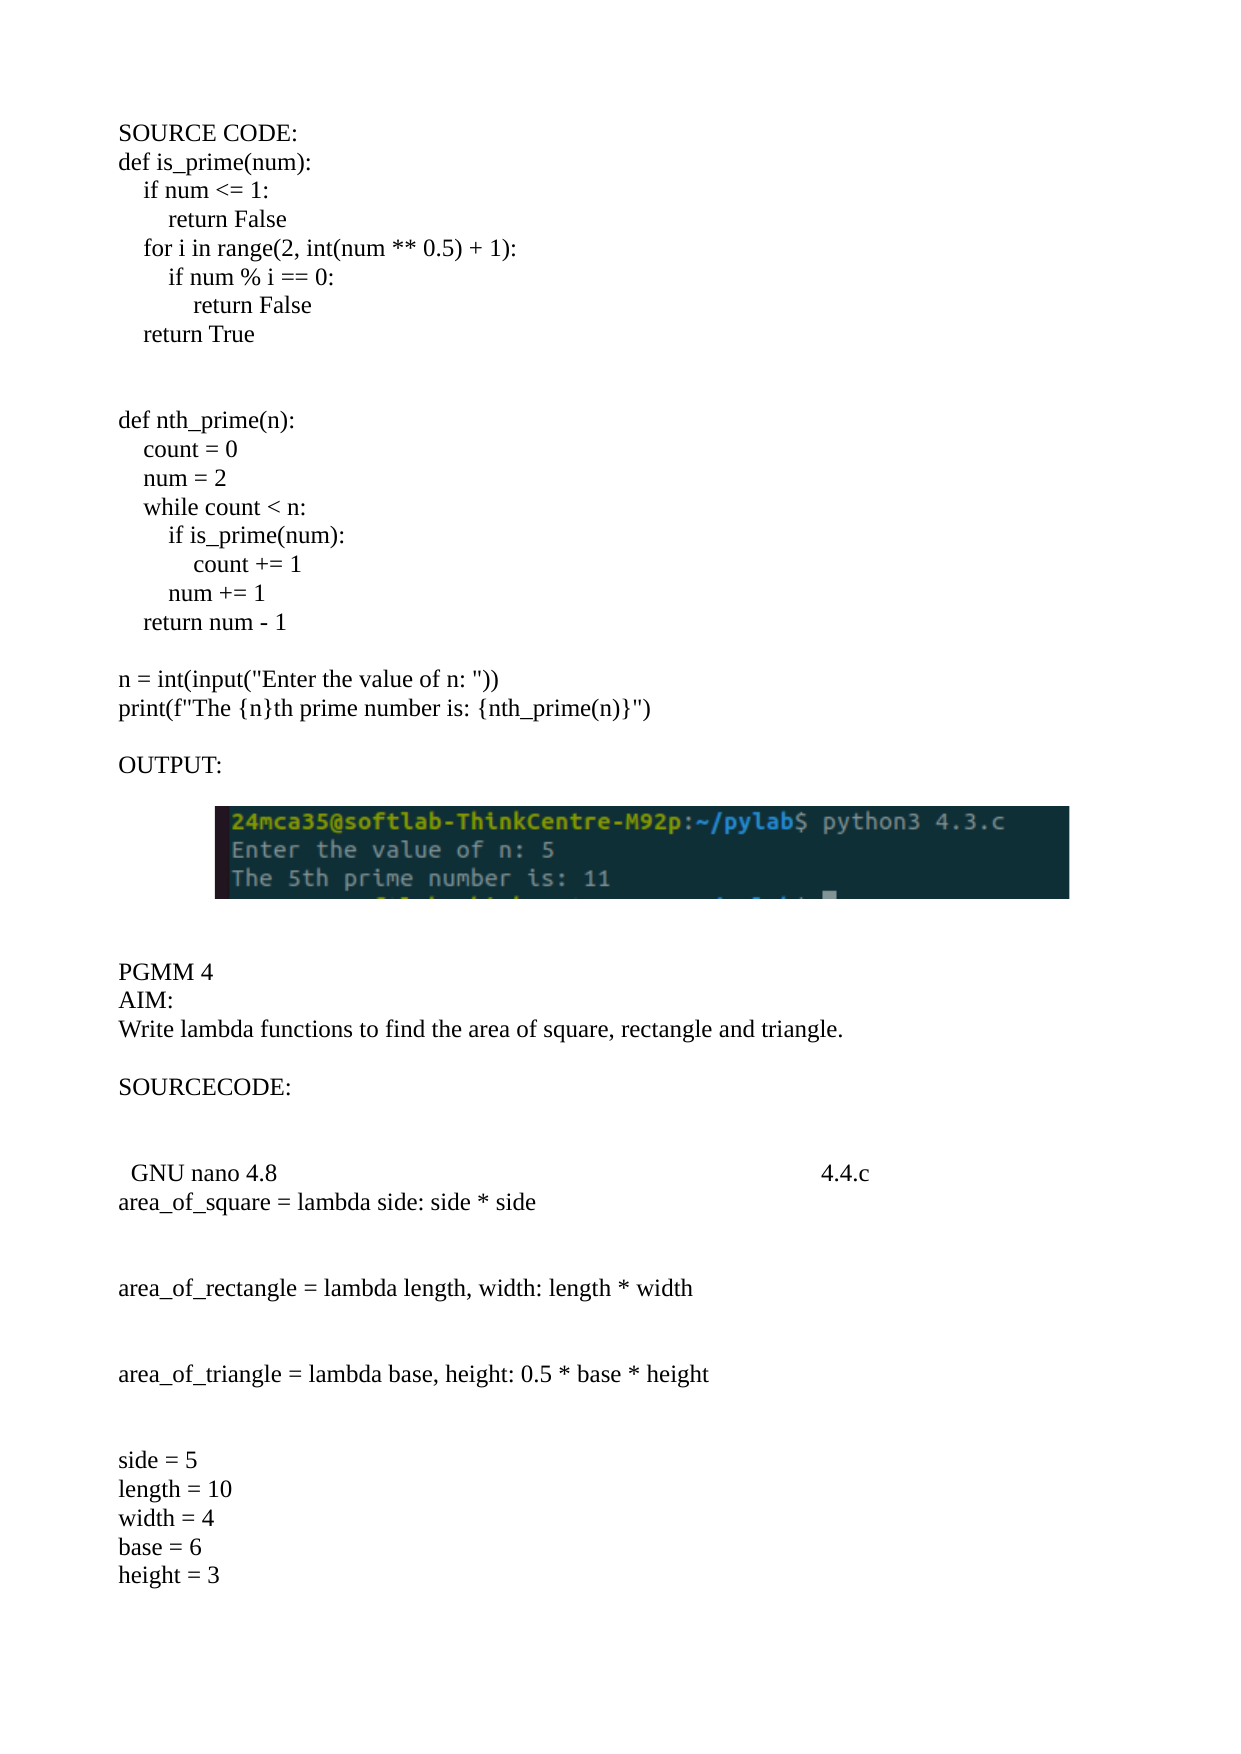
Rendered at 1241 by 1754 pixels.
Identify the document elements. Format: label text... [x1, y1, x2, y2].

text SOURCECODE: [118, 1072, 1122, 1100]
text area_of_rectangle = lambda length, width: length * width [118, 1273, 1122, 1302]
text for i in range(2, int(num ** 0.5) + 1): [118, 233, 1122, 262]
text def nth_prime(n): [118, 406, 1122, 434]
text return False [118, 291, 1122, 319]
text Write lambda functions to find the area of square, rectangle and triangle. [118, 1014, 1122, 1043]
text return False [118, 204, 1122, 233]
text num = 2 [118, 463, 1122, 492]
text GNU nano 4.8 4.4.c [118, 1158, 1122, 1187]
text return True [118, 319, 1122, 348]
text if num % i == 0: [118, 262, 1122, 291]
text side = 5 [118, 1445, 1122, 1474]
text width = 4 [118, 1503, 1122, 1532]
picture [214, 806, 1070, 899]
text count += 1 [118, 549, 1122, 578]
text PGMM 4 [118, 957, 1122, 985]
text OUTPUT: [118, 751, 1122, 779]
text def is_prime(num): [118, 147, 1122, 176]
text area_of_square = lambda side: side * side [118, 1187, 1122, 1215]
text num += 1 [118, 578, 1122, 607]
text SOURCE CODE: [118, 118, 1122, 147]
text while count < n: [118, 492, 1122, 521]
text base = 6 [118, 1532, 1122, 1560]
text area_of_triangle = lambda base, height: 0.5 * base * height [118, 1359, 1122, 1388]
text n = int(input("Enter the value of n: ")) [118, 664, 1122, 693]
text length = 10 [118, 1474, 1122, 1503]
text if is_prime(num): [118, 521, 1122, 549]
text return num - 1 [118, 607, 1122, 636]
text if num <= 1: [118, 176, 1122, 204]
text count = 0 [118, 434, 1122, 463]
text height = 3 [118, 1560, 1122, 1589]
text AIM: [118, 985, 1122, 1014]
text print(f"The {n}th prime number is: {nth_prime(n)}") [118, 693, 1122, 722]
